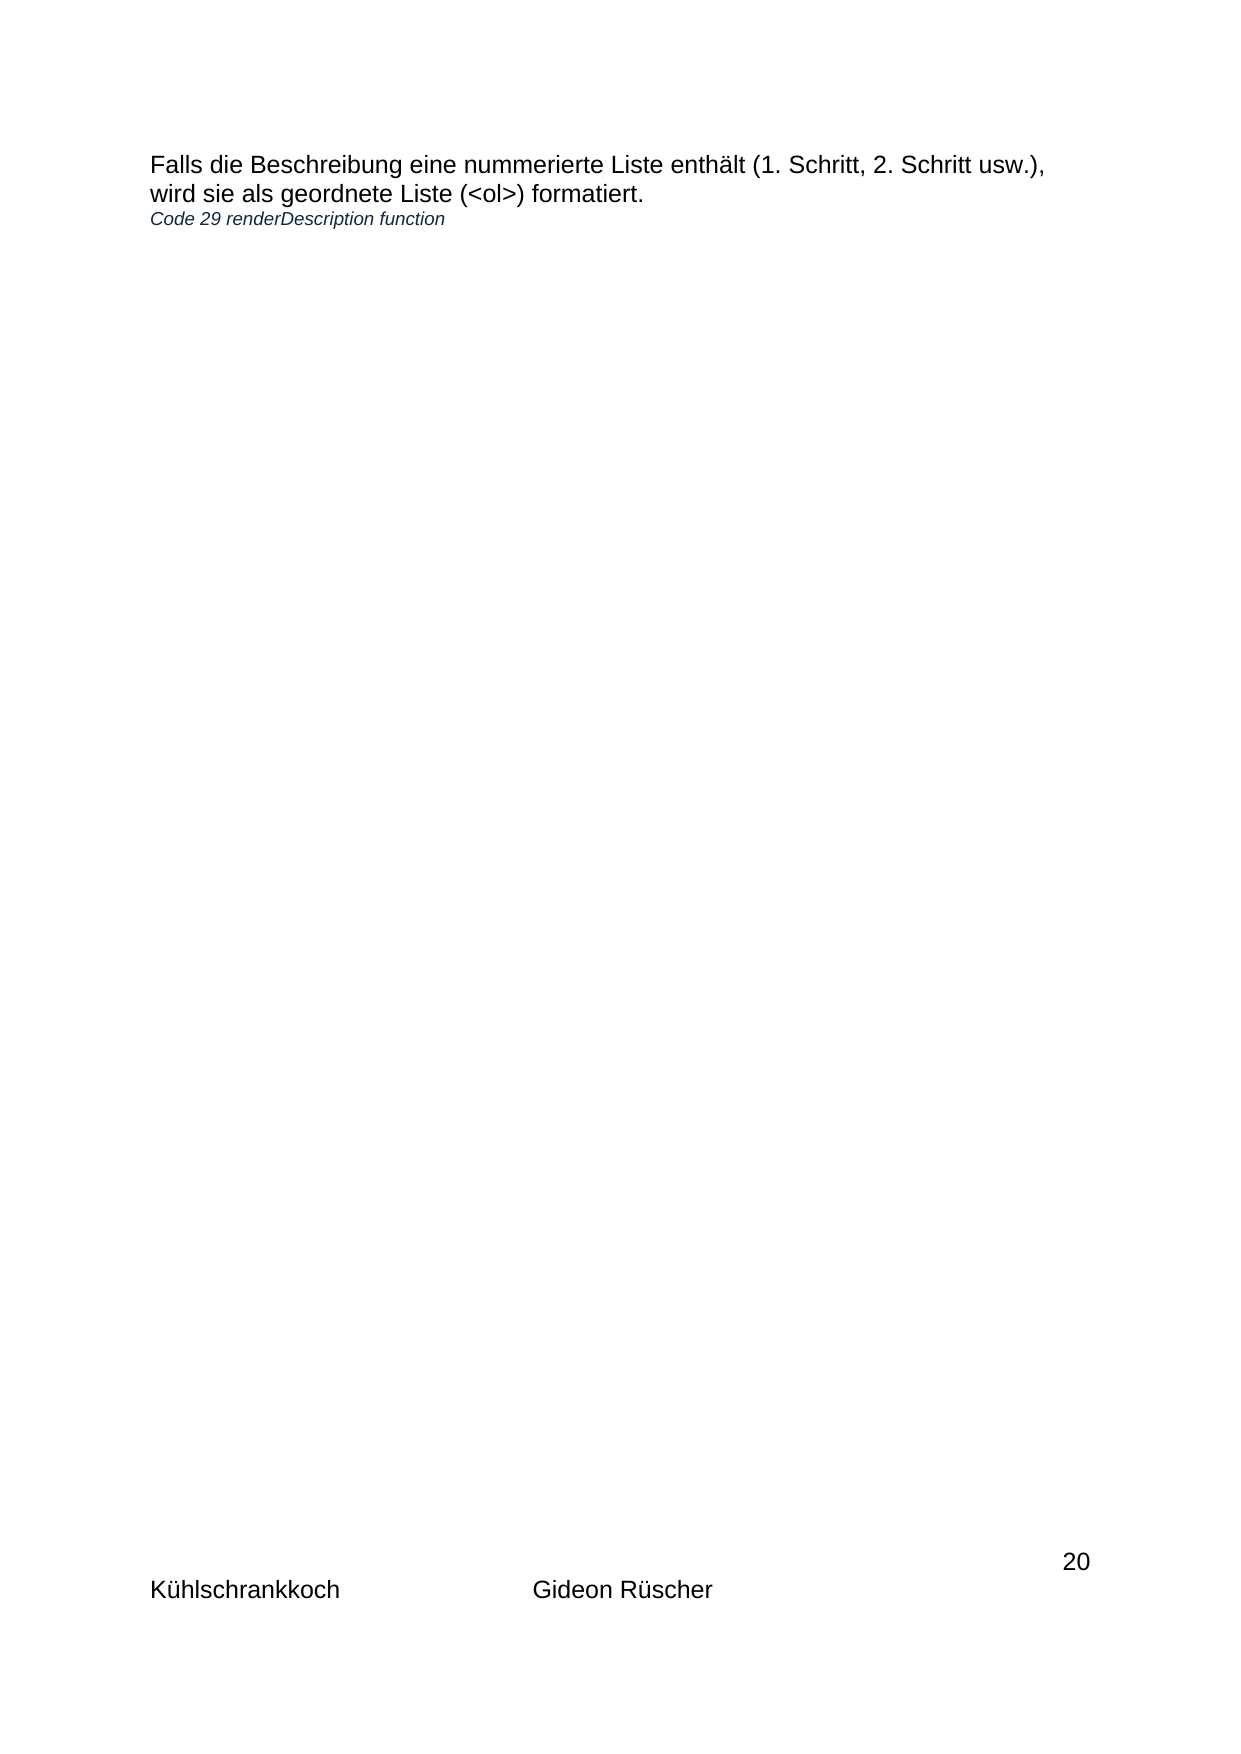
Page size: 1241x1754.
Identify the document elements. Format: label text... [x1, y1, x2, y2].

text Falls die Beschreibung eine nummerierte Liste enthält (1. Schritt, 2. Schritt usw.), wird sie als geordnete Liste (<ol>) formatiert. [150, 150, 1090, 207]
text Code 29 renderDescription function [150, 207, 1090, 229]
